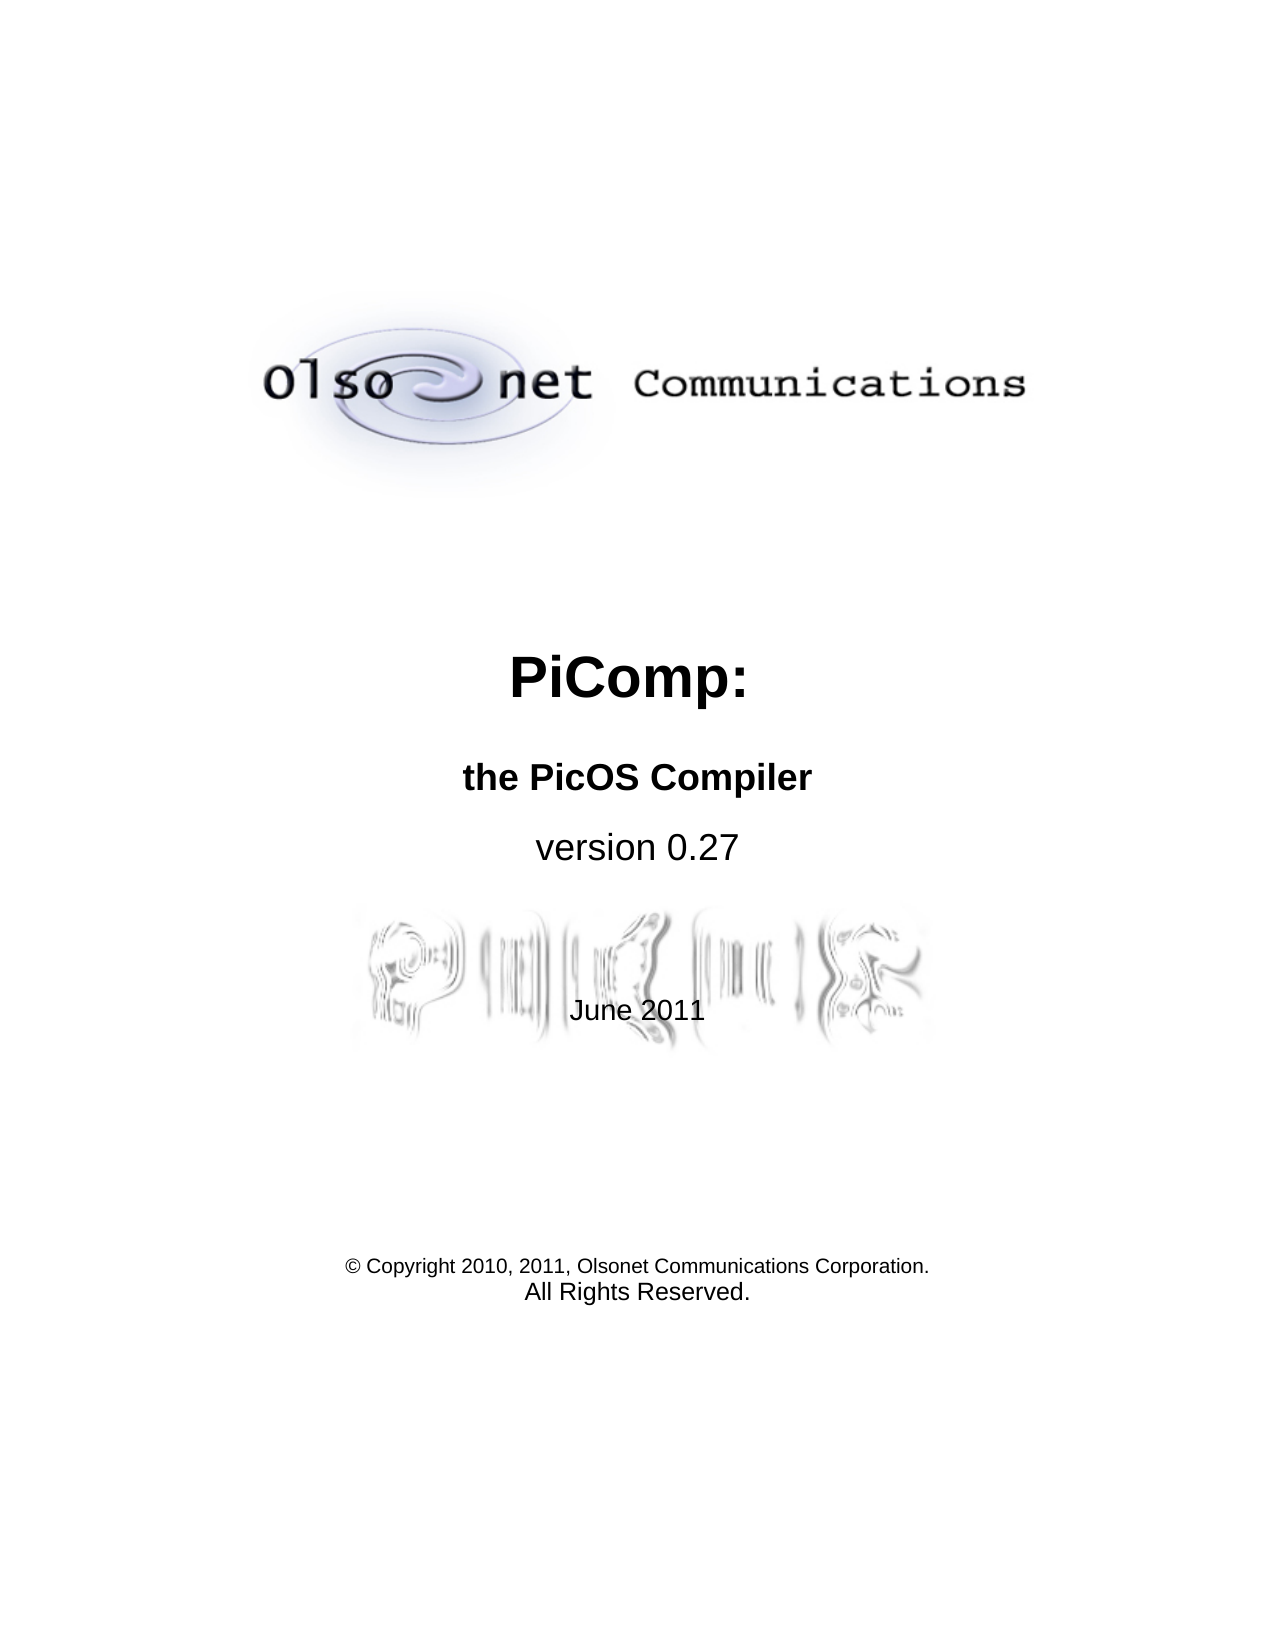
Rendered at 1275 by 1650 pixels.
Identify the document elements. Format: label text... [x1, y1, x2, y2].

text © Copyright 2010, 2011, Olsonet Communications Corporation. [210, 1254, 1065, 1278]
subtitle PiComp: [210, 645, 1065, 710]
text All Rights Reserved. [210, 1278, 1065, 1306]
text June 2011 [955, 994, 1065, 1026]
picture [331, 884, 954, 1116]
picture [241, 291, 1034, 498]
subtitle the PicOS Compiler [210, 757, 1065, 798]
text version 0.27 [210, 826, 1065, 868]
text June 2011 [210, 994, 330, 1026]
